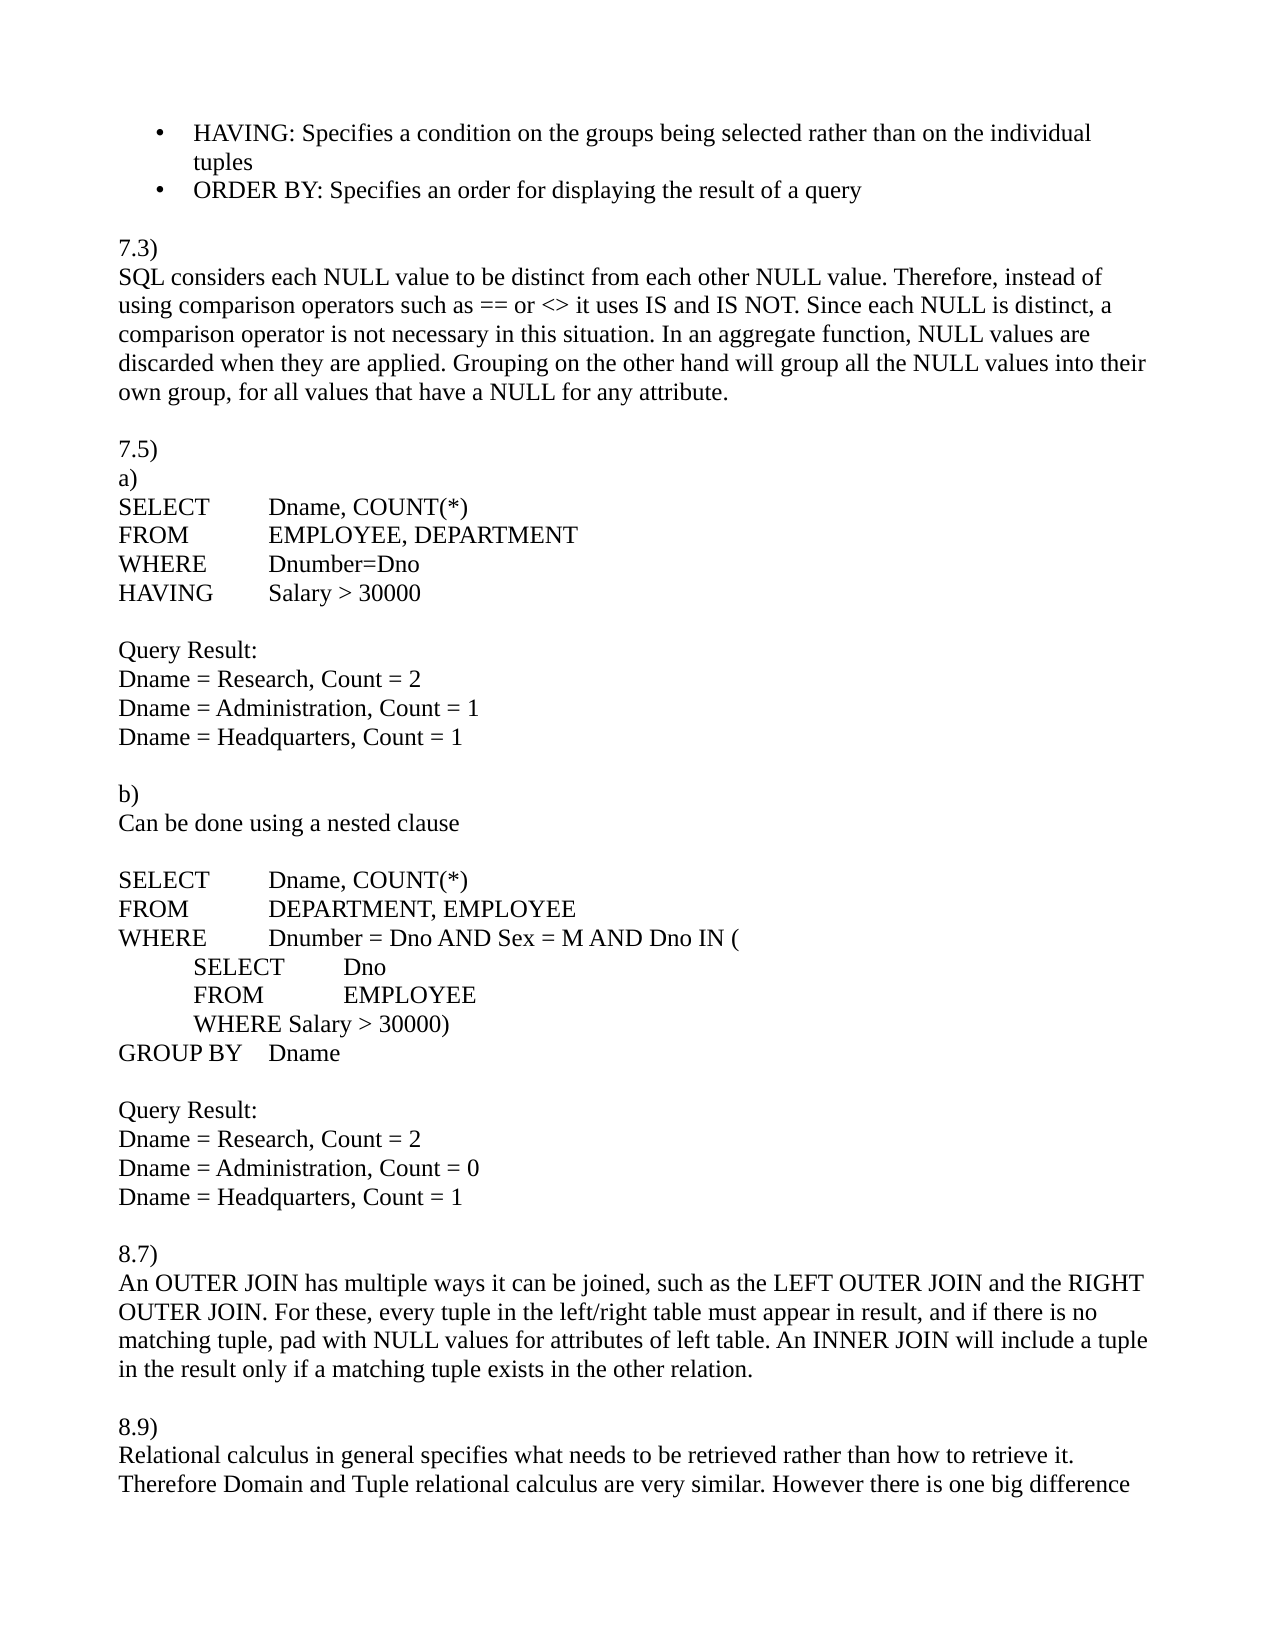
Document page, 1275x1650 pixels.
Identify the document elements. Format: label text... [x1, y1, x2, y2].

text Dname = Research, Count = 2 [118, 1124, 1157, 1153]
text WHERE Dnumber = Dno AND Sex = M AND Dno IN ( [118, 923, 1157, 952]
text SQL considers each NULL value to be distinct from each other NULL value. Therefore, instead of using comparison operators such as == or <> it uses IS and IS NOT. Since each NULL is distinct, a comparison operator is not necessary in this situation. In an aggregate function, NULL values are discarded when they are applied. Grouping on the other hand will group all the NULL values into their own group, for all values that have a NULL for any attribute. [118, 262, 1157, 406]
text Dname = Administration, Count = 0 [118, 1153, 1157, 1182]
list HAVING: Specifies a condition on the groups being selected rather than on the individual tuples [156, 118, 1157, 176]
list ORDER BY: Specifies an order for displaying the result of a query [156, 176, 1157, 204]
text Dname = Administration, Count = 1 [118, 693, 1157, 722]
text 8.9) [118, 1412, 1157, 1441]
text 8.7) [118, 1239, 1157, 1268]
text WHERE Salary > 30000) [118, 1009, 1157, 1038]
text Query Result: [118, 636, 1157, 664]
text Query Result: [118, 1096, 1157, 1124]
text An OUTER JOIN has multiple ways it can be joined, such as the LEFT OUTER JOIN and the RIGHT OUTER JOIN. For these, every tuple in the left/right table must appear in result, and if there is no matching tuple, pad with NULL values for attributes of left table. An INNER JOIN will include a tuple in the result only if a matching tuple exists in the other relation. [118, 1268, 1157, 1383]
text FROM EMPLOYEE [118, 981, 1157, 1009]
text Relational calculus in general specifies what needs to be retrieved rather than how to retrieve it. Therefore Domain and Tuple relational calculus are very similar. However there is one big difference [118, 1441, 1157, 1498]
text SELECT Dname, COUNT(*) [118, 492, 1157, 521]
text 7.5) [118, 434, 1157, 463]
text Dname = Research, Count = 2 [118, 664, 1157, 693]
text Dname = Headquarters, Count = 1 [118, 722, 1157, 751]
text WHERE Dnumber=Dno [118, 549, 1157, 578]
text 7.3) [118, 233, 1157, 262]
text SELECT Dno [118, 952, 1157, 981]
text a) [118, 463, 1157, 492]
text GROUP BY Dname [118, 1038, 1157, 1067]
text FROM DEPARTMENT, EMPLOYEE [118, 894, 1157, 923]
text SELECT Dname, COUNT(*) [118, 866, 1157, 894]
text HAVING Salary > 30000 [118, 578, 1157, 607]
text Can be done using a nested clause [118, 808, 1157, 837]
text Dname = Headquarters, Count = 1 [118, 1182, 1157, 1211]
text FROM EMPLOYEE, DEPARTMENT [118, 521, 1157, 549]
text b) [118, 779, 1157, 808]
